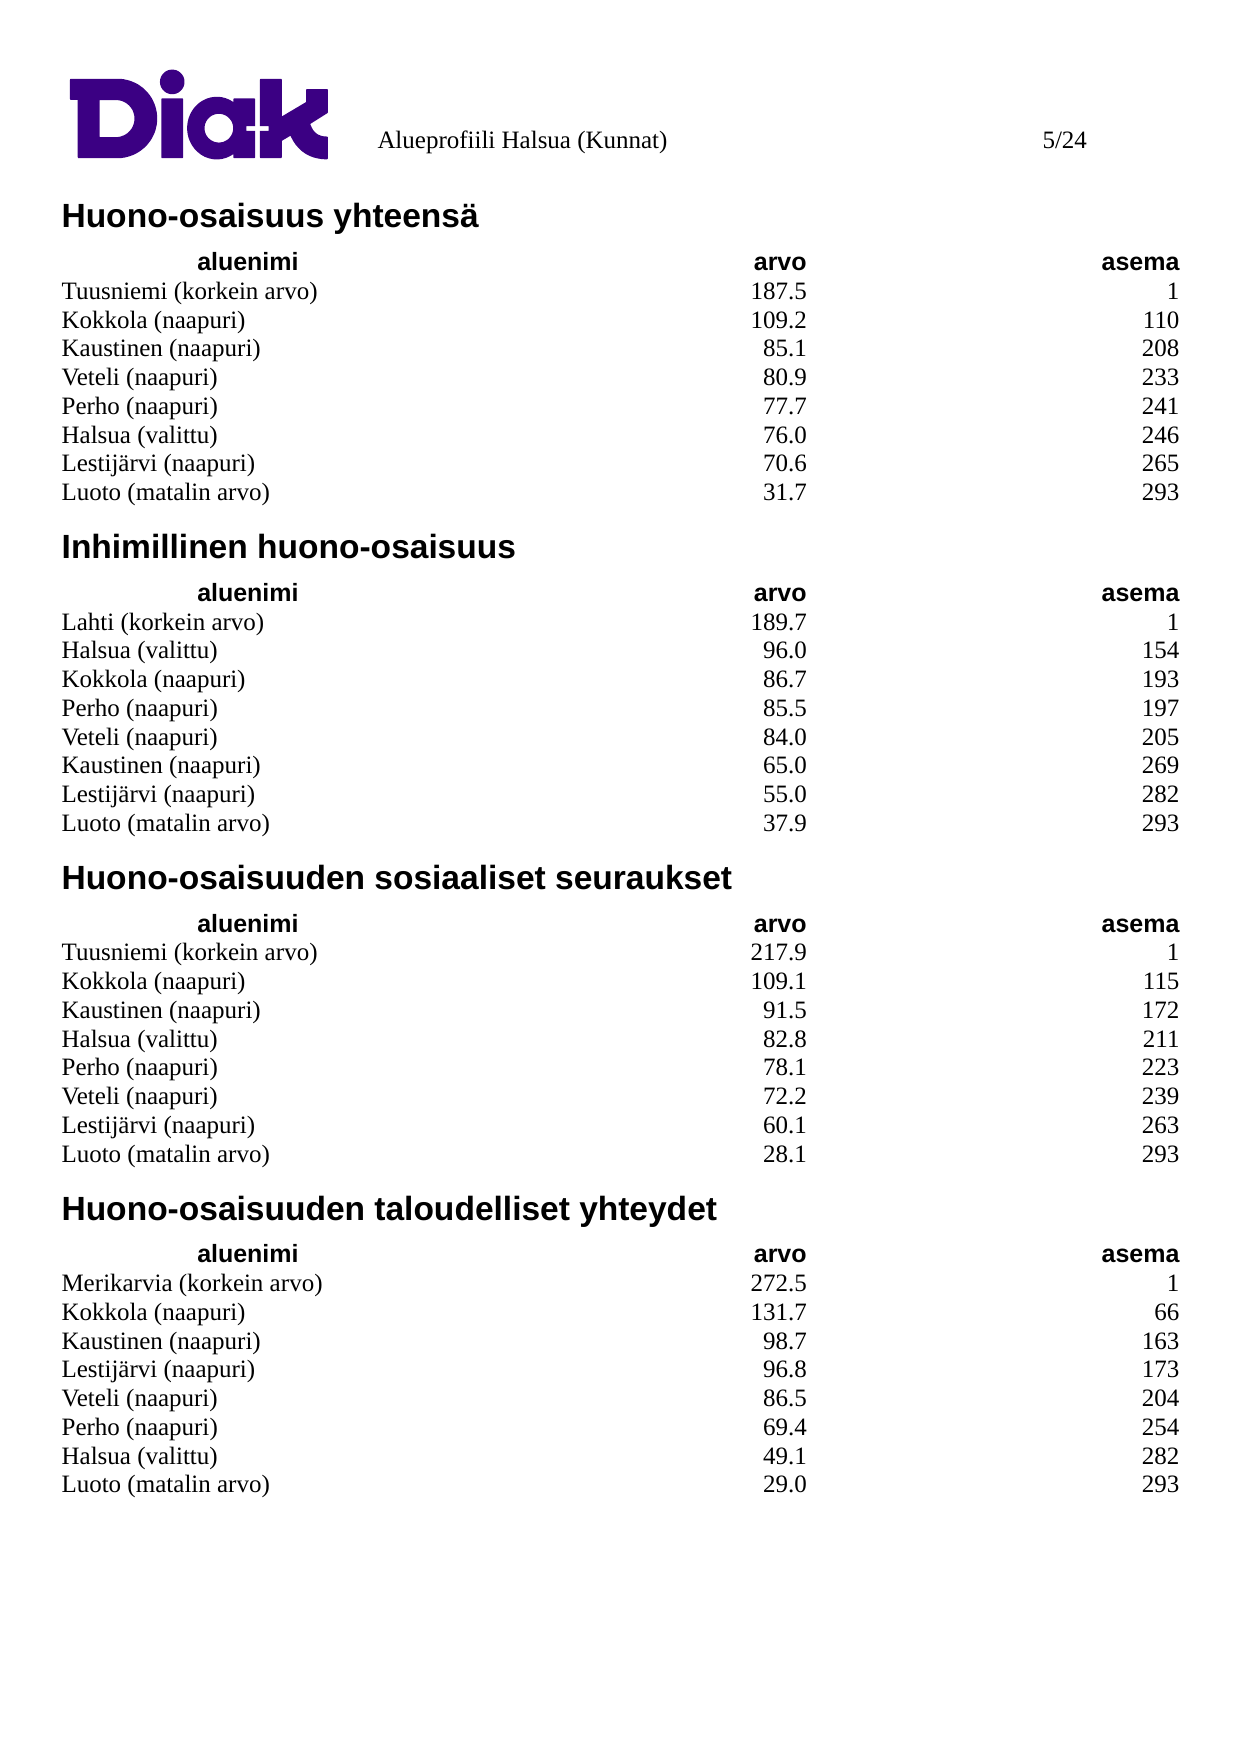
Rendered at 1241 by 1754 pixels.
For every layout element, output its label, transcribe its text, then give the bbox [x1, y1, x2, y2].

table_cell 49.1 [434, 1441, 806, 1469]
table_cell 84.0 [434, 722, 806, 751]
table_cell 65.0 [434, 751, 806, 779]
table_cell 282 [806, 1441, 1179, 1469]
table_header aluenimi [61, 247, 434, 276]
table_cell 172 [806, 995, 1179, 1024]
table_cell 1 [806, 938, 1179, 966]
table_header arvo [434, 578, 806, 607]
table_cell 282 [806, 779, 1179, 808]
table_cell 69.4 [434, 1412, 806, 1441]
table_cell 131.7 [434, 1297, 806, 1326]
table_cell Veteli (naapuri) [61, 1383, 434, 1412]
table_cell 293 [806, 477, 1179, 506]
table_cell 82.8 [434, 1024, 806, 1052]
table_cell 29.0 [434, 1470, 806, 1498]
table_cell 241 [806, 391, 1179, 420]
table_cell 55.0 [434, 779, 806, 808]
table_cell 154 [806, 636, 1179, 664]
table_cell 233 [806, 362, 1179, 391]
table_cell 293 [806, 808, 1179, 837]
table_cell 204 [806, 1383, 1179, 1412]
table_header asema [806, 909, 1179, 937]
table_cell Lestijärvi (naapuri) [61, 779, 434, 808]
subtitle Huono-osaisuus yhteensä [61, 196, 1179, 235]
table_cell 189.7 [434, 607, 806, 636]
table_cell 96.0 [434, 636, 806, 664]
table_cell Kokkola (naapuri) [61, 664, 434, 693]
table_cell 293 [806, 1139, 1179, 1167]
table_cell Halsua (valittu) [61, 1441, 434, 1469]
table_cell Tuusniemi (korkein arvo) [61, 276, 434, 305]
table_header arvo [434, 909, 806, 937]
table_cell Lahti (korkein arvo) [61, 607, 434, 636]
table_cell 254 [806, 1412, 1179, 1441]
table_cell 115 [806, 966, 1179, 995]
table_cell Lestijärvi (naapuri) [61, 1110, 434, 1139]
table_header aluenimi [61, 1240, 434, 1268]
table_cell 28.1 [434, 1139, 806, 1167]
table_cell Perho (naapuri) [61, 1053, 434, 1081]
table_cell Perho (naapuri) [61, 1412, 434, 1441]
table_cell Kaustinen (naapuri) [61, 1326, 434, 1354]
table_cell 70.6 [434, 449, 806, 477]
table_cell 91.5 [434, 995, 806, 1024]
table_cell 109.2 [434, 305, 806, 333]
table_cell Lestijärvi (naapuri) [61, 1355, 434, 1383]
table_cell 263 [806, 1110, 1179, 1139]
table_cell Kokkola (naapuri) [61, 1297, 434, 1326]
table_cell 80.9 [434, 362, 806, 391]
table_cell 60.1 [434, 1110, 806, 1139]
table_cell 37.9 [434, 808, 806, 837]
table_cell 208 [806, 334, 1179, 362]
table_cell 205 [806, 722, 1179, 751]
table_cell Luoto (matalin arvo) [61, 477, 434, 506]
table_cell 31.7 [434, 477, 806, 506]
table_cell 272.5 [434, 1268, 806, 1297]
table_cell Halsua (valittu) [61, 636, 434, 664]
table_header asema [806, 578, 1179, 607]
table_cell Tuusniemi (korkein arvo) [61, 938, 434, 966]
table_cell 72.2 [434, 1081, 806, 1110]
table_cell 163 [806, 1326, 1179, 1354]
table_cell Kokkola (naapuri) [61, 966, 434, 995]
table_header arvo [434, 1240, 806, 1268]
table_cell Perho (naapuri) [61, 693, 434, 722]
table_cell Kokkola (naapuri) [61, 305, 434, 333]
table_cell 86.5 [434, 1383, 806, 1412]
table_cell Luoto (matalin arvo) [61, 808, 434, 837]
table_cell Veteli (naapuri) [61, 1081, 434, 1110]
table_cell 77.7 [434, 391, 806, 420]
table_cell 269 [806, 751, 1179, 779]
table_header arvo [434, 247, 806, 276]
subtitle Huono-osaisuuden taloudelliset yhteydet [61, 1188, 1179, 1227]
table_header asema [806, 247, 1179, 276]
table_cell 246 [806, 420, 1179, 448]
table_cell 265 [806, 449, 1179, 477]
table_cell 217.9 [434, 938, 806, 966]
table_cell 223 [806, 1053, 1179, 1081]
table_cell 1 [806, 276, 1179, 305]
table_cell Merikarvia (korkein arvo) [61, 1268, 434, 1297]
table_cell 85.1 [434, 334, 806, 362]
table_cell 76.0 [434, 420, 806, 448]
table_cell 96.8 [434, 1355, 806, 1383]
table_cell Veteli (naapuri) [61, 722, 434, 751]
table_cell 211 [806, 1024, 1179, 1052]
table_cell Kaustinen (naapuri) [61, 751, 434, 779]
table_cell 98.7 [434, 1326, 806, 1354]
table_cell Veteli (naapuri) [61, 362, 434, 391]
table_cell 86.7 [434, 664, 806, 693]
table_cell 197 [806, 693, 1179, 722]
table_cell 293 [806, 1470, 1179, 1498]
table_cell 1 [806, 607, 1179, 636]
table_cell 66 [806, 1297, 1179, 1326]
subtitle Huono-osaisuuden sosiaaliset seuraukset [61, 858, 1179, 896]
table_cell Luoto (matalin arvo) [61, 1139, 434, 1167]
table_cell 109.1 [434, 966, 806, 995]
table_cell 173 [806, 1355, 1179, 1383]
table_header aluenimi [61, 909, 434, 937]
table_cell Halsua (valittu) [61, 1024, 434, 1052]
table_cell 239 [806, 1081, 1179, 1110]
table_cell Halsua (valittu) [61, 420, 434, 448]
table_cell Lestijärvi (naapuri) [61, 449, 434, 477]
table_cell Luoto (matalin arvo) [61, 1470, 434, 1498]
table_cell Kaustinen (naapuri) [61, 334, 434, 362]
table_cell Perho (naapuri) [61, 391, 434, 420]
table_cell 193 [806, 664, 1179, 693]
table_cell Kaustinen (naapuri) [61, 995, 434, 1024]
table_header aluenimi [61, 578, 434, 607]
subtitle Inhimillinen huono-osaisuus [61, 527, 1179, 566]
table_cell 110 [806, 305, 1179, 333]
table_cell 1 [806, 1268, 1179, 1297]
table_cell 187.5 [434, 276, 806, 305]
table_cell 85.5 [434, 693, 806, 722]
table_cell 78.1 [434, 1053, 806, 1081]
table_header asema [806, 1240, 1179, 1268]
